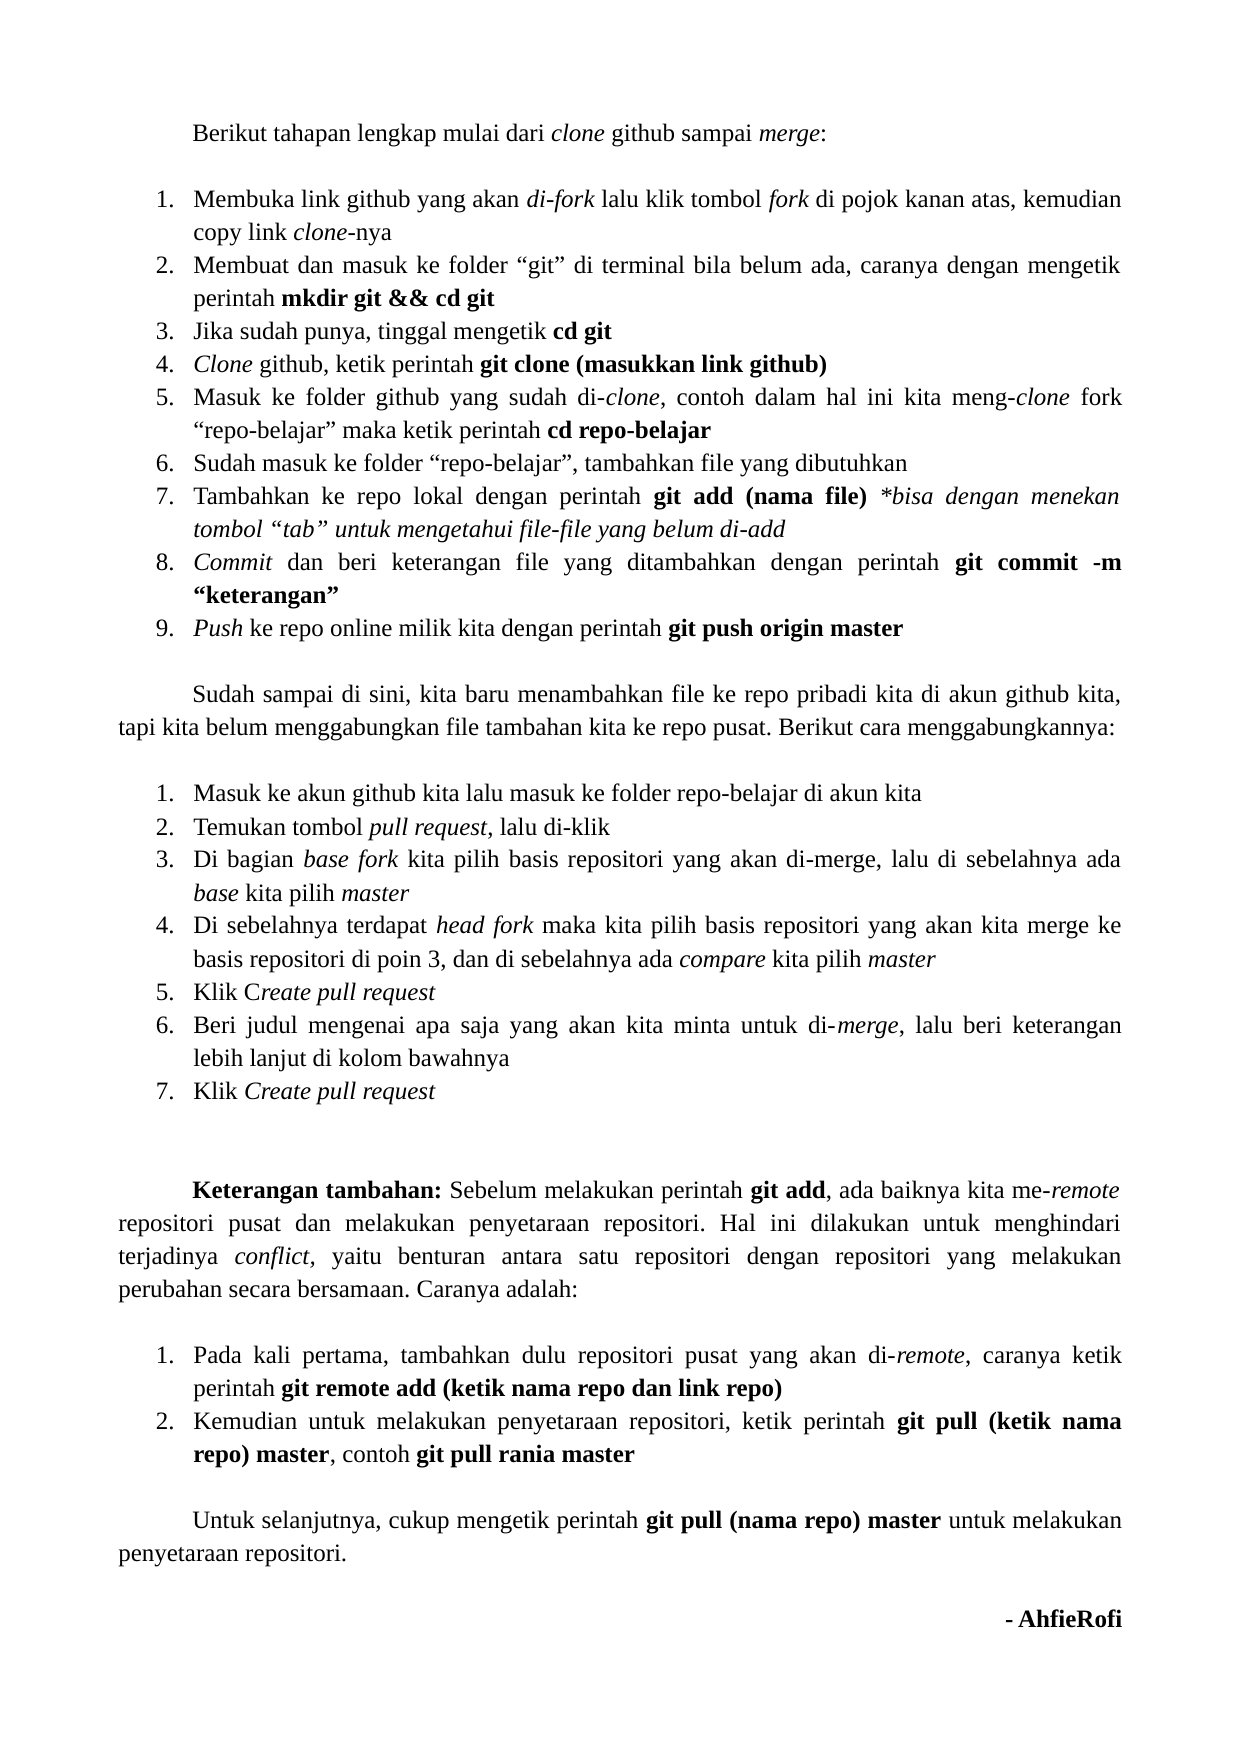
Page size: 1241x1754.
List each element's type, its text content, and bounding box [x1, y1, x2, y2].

list Push ke repo online milik kita dengan perintah git push origin master [156, 613, 1122, 642]
list Beri judul mengenai apa saja yang akan kita minta untuk di-merge, lalu beri keterangan lebih lanjut di kolom bawahnya [156, 1010, 1122, 1071]
list Kemudian untuk melakukan penyetaraan repositori, ketik perintah git pull (ketik nama repo) master, contoh git pull rania master [156, 1406, 1122, 1468]
list Masuk ke folder github yang sudah di-clone, contoh dalam hal ini kita meng-clone fork “repo-belajar” maka ketik perintah cd repo-belajar [156, 382, 1122, 444]
text - AhfieRofi [118, 1604, 1122, 1633]
text Untuk selanjutnya, cukup mengetik perintah git pull (nama repo) master untuk melakukan penyetaraan repositori. [118, 1505, 1122, 1567]
text Keterangan tambahan: Sebelum melakukan perintah git add, ada baiknya kita me-remote repositori pusat dan melakukan penyetaraan repositori. Hal ini dilakukan untuk menghindari terjadinya conflict, yaitu benturan antara satu repositori dengan repositori yang melakukan perubahan secara bersamaan. Caranya adalah: [118, 1175, 1122, 1303]
list Membuka link github yang akan di-fork lalu klik tombol fork di pojok kanan atas, kemudian copy link clone-nya [156, 184, 1122, 246]
list Tambahkan ke repo lokal dengan perintah git add (nama file) *bisa dengan menekan tombol “tab” untuk mengetahui file-file yang belum di-add [156, 481, 1122, 543]
list Klik Create pull request [156, 977, 1122, 1005]
list Pada kali pertama, tambahkan dulu repositori pusat yang akan di-remote, caranya ketik perintah git remote add (ketik nama repo dan link repo) [156, 1340, 1122, 1402]
list Commit dan beri keterangan file yang ditambahkan dengan perintah git commit -m “keterangan” [156, 547, 1122, 609]
list Masuk ke akun github kita lalu masuk ke folder repo-belajar di akun kita [156, 778, 1122, 807]
list Membuat dan masuk ke folder “git” di terminal bila belum ada, caranya dengan mengetik perintah mkdir git && cd git [156, 250, 1122, 312]
text Berikut tahapan lengkap mulai dari clone github sampai merge: [118, 118, 1122, 147]
text Sudah sampai di sini, kita baru menambahkan file ke repo pribadi kita di akun github kita, tapi kita belum menggabungkan file tambahan kita ke repo pusat. Berikut cara menggabungkannya: [118, 679, 1122, 741]
list Sudah masuk ke folder “repo-belajar”, tambahkan file yang dibutuhkan [156, 448, 1122, 477]
list Di bagian base fork kita pilih basis repositori yang akan di-merge, lalu di sebelahnya ada base kita pilih master [156, 844, 1122, 906]
list Temukan tombol pull request, lalu di-klik [156, 812, 1122, 840]
list Di sebelahnya terdapat head fork maka kita pilih basis repositori yang akan kita merge ke basis repositori di poin 3, dan di sebelahnya ada compare kita pilih master [156, 911, 1122, 972]
list Klik Create pull request [156, 1076, 1122, 1104]
list Clone github, ketik perintah git clone (masukkan link github) [156, 349, 1122, 378]
list Jika sudah punya, tinggal mengetik cd git [156, 316, 1122, 345]
